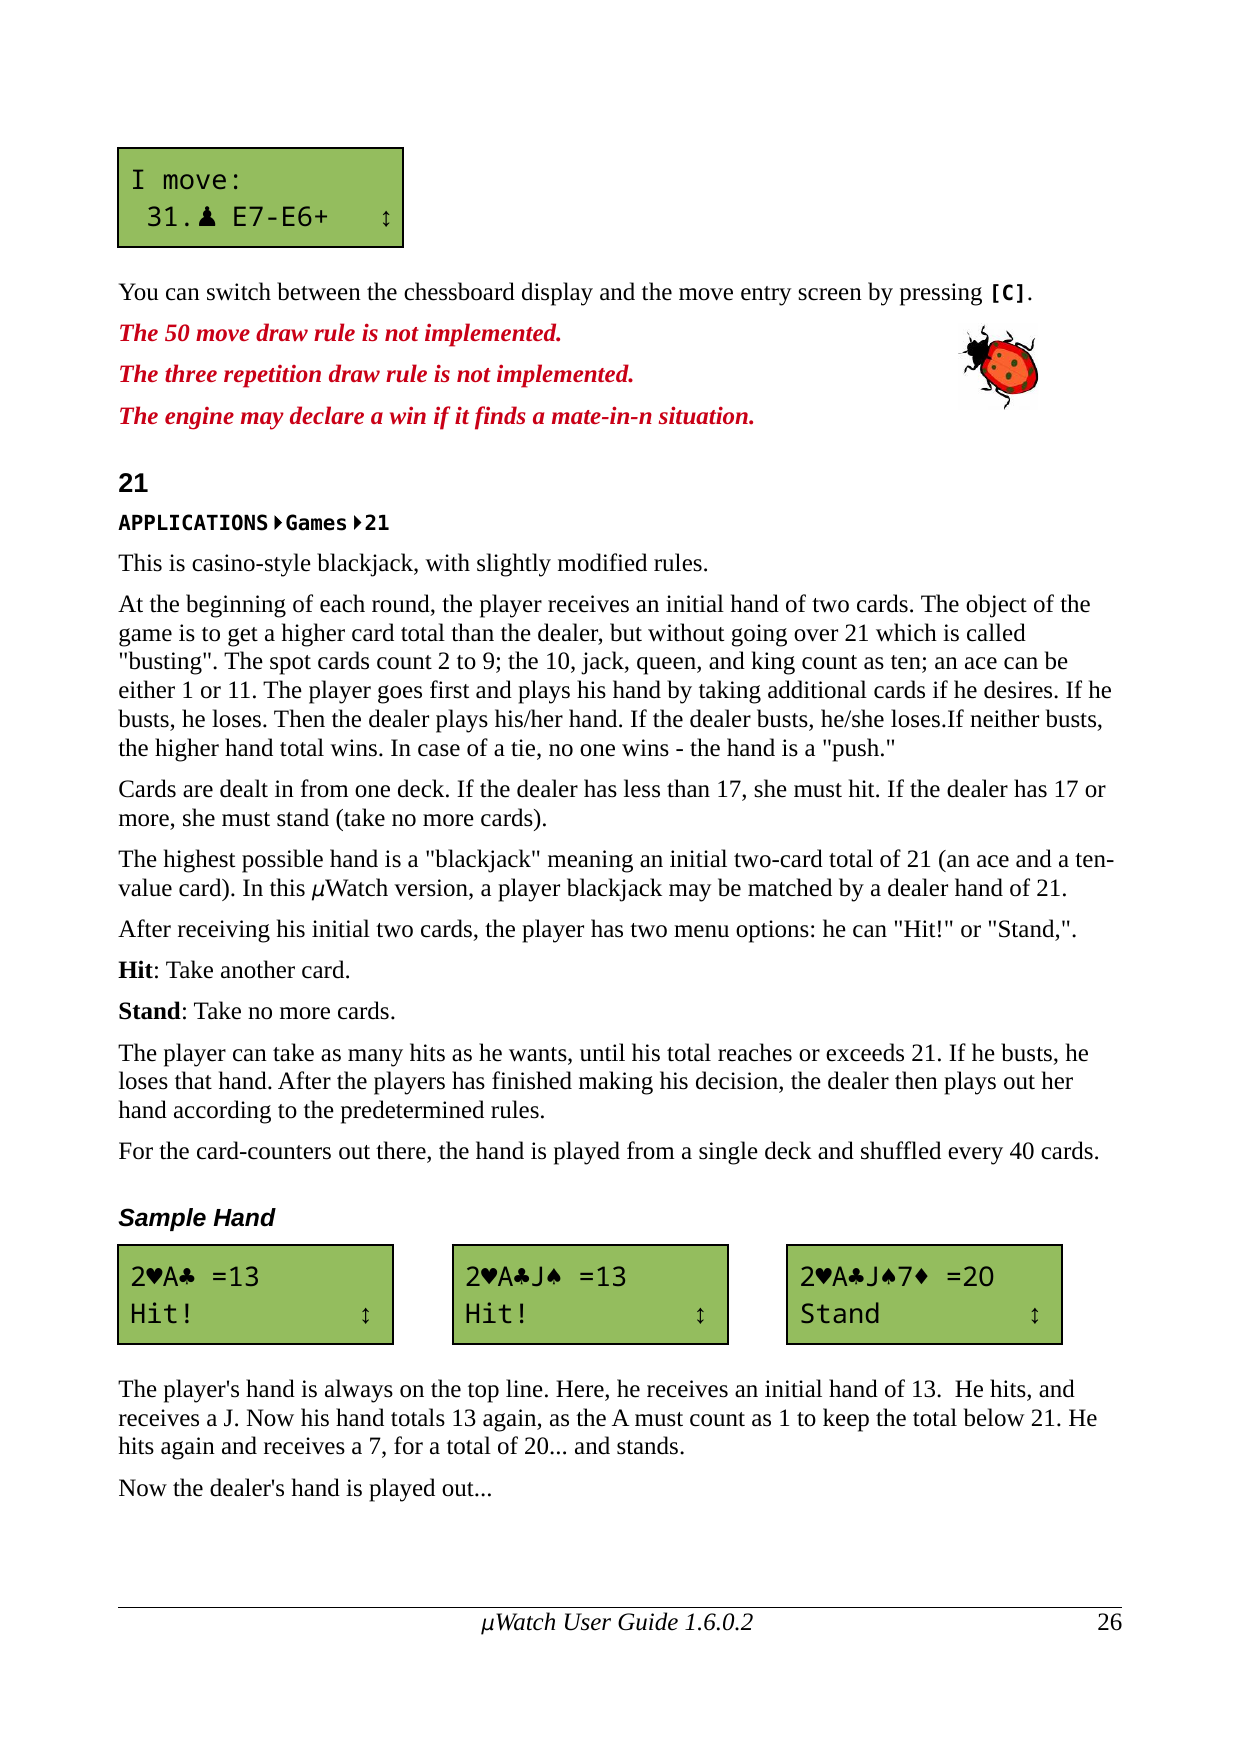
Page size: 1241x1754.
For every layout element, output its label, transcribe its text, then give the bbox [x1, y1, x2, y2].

text Now the dealer's hand is played out... [118, 1473, 1122, 1501]
text At the beginning of each round, the player receives an initial hand of two cards. The object of the game is to get a higher card total than the dealer, but without going over 21 which is called "busting". The spot cards count 2 to 9; the 10, jack, queen, and king count as ten; an ace can be either 1 or 11. The player goes first and plays his hand by taking additional cards if he desires. If he busts, he loses. Then the dealer plays his/her hand. If the dealer busts, he/she loses.If neither busts, the higher hand total wins. In case of a tie, no one wins - the hand is a "push." [118, 589, 1122, 761]
table_header 2♥A♣J♠7♦ =2O Stand ↕ [788, 1246, 1061, 1343]
text The engine may declare a win if it finds a mate-in-n situation. [118, 401, 1122, 429]
table_header 2♥A♣ =13 Hit! ↕ [119, 1246, 392, 1343]
text For the card-counters out there, the hand is played from a single deck and shuffled every 40 cards. [118, 1136, 1122, 1165]
text Cards are dealt in from one deck. If the dealer has less than 17, she must hit. If the dealer has 17 or more, she must stand (take no more cards). [118, 774, 1122, 831]
table_header 2♥A♣J♠ =13 Hit! ↕ [454, 1246, 727, 1343]
picture [957, 323, 1039, 410]
text The player's hand is always on the top line. Here, he receives an initial hand of 13. He hits, and receives a J. Now his hand totals 13 again, as the A must count as 1 to keep the total below 21. He hits again and receives a 7, for a total of 20... and stands. [118, 1374, 1122, 1460]
text The highest possible hand is a "blackjack" meaning an initial two-card total of 21 (an ace and a ten-value card). In this μWatch version, a player blackjack may be matched by a dealer hand of 21. [118, 844, 1122, 901]
subtitle 21 [118, 467, 1122, 498]
text After receiving his initial two cards, the player has two menu options: he can "Hit!" or "Stand,". [118, 914, 1122, 943]
text APPLICATIONSGames21 [118, 511, 1122, 535]
text You can switch between the chessboard display and the move entry screen by pressing [C]. [118, 248, 1122, 306]
table_header I move: 31.♟ E7-E6+ ↕ [119, 149, 402, 246]
subtitle Sample Hand [118, 1203, 1122, 1231]
text The 50 move draw rule is not implemented. [118, 318, 1122, 347]
text Hit: Take another card. [118, 955, 1122, 984]
text The three repetition draw rule is not implemented. [118, 359, 957, 388]
text Stand: Take no more cards. [118, 996, 1122, 1025]
text This is casino-style blackjack, with slightly modified rules. [118, 548, 1122, 576]
text [1039, 359, 1122, 388]
text The player can take as many hits as he wants, until his total reaches or exceeds 21. If he busts, he loses that hand. After the players has finished making his decision, the dealer then plays out her hand according to the predetermined rules. [118, 1038, 1122, 1124]
